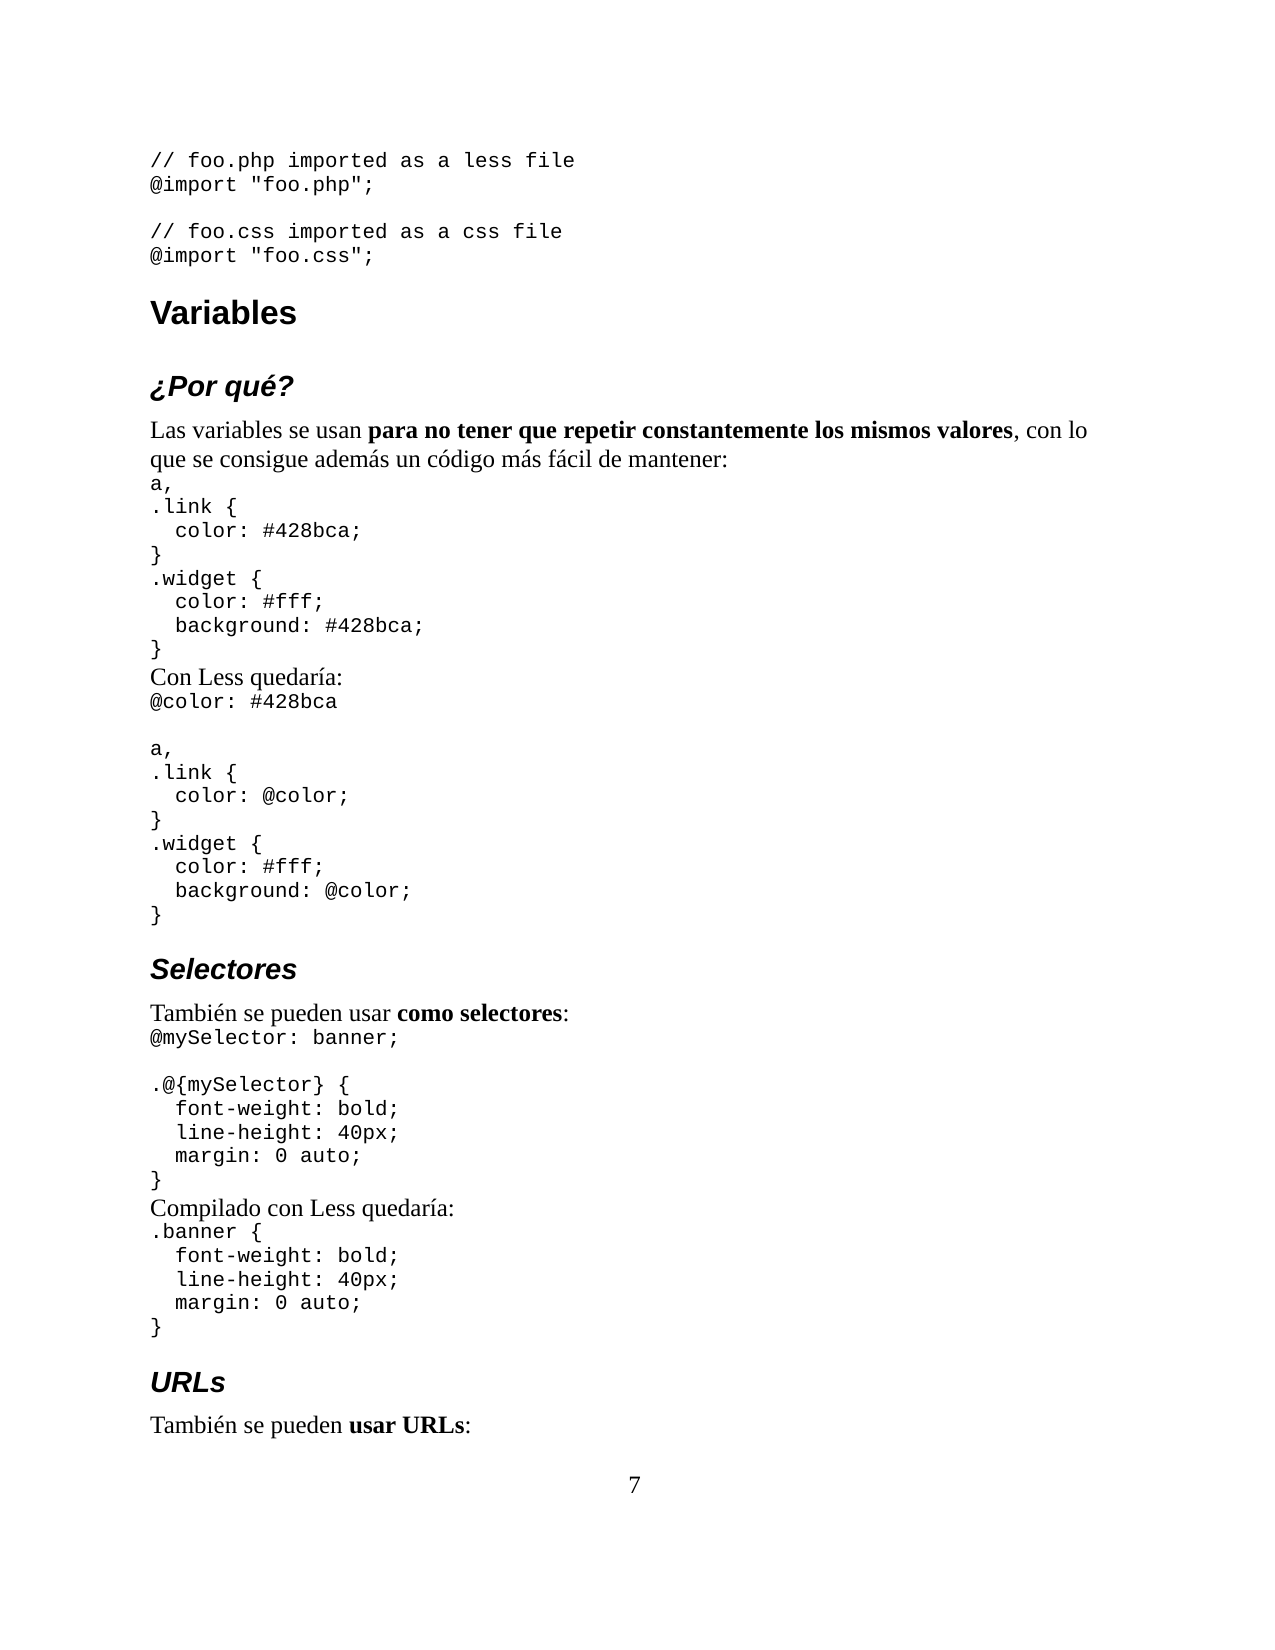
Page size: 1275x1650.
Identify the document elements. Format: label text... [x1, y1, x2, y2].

text También se pueden usar como selectores: [150, 998, 1125, 1027]
text background: @color; [150, 880, 1125, 904]
text // foo.php imported as a less file [150, 150, 1125, 174]
text Con Less quedaría: [150, 662, 1125, 691]
text line-height: 40px; [150, 1122, 1125, 1145]
text } [150, 638, 1125, 662]
text line-height: 40px; [150, 1269, 1125, 1292]
text @import "foo.php"; [150, 174, 1125, 197]
text } [150, 904, 1125, 927]
text // foo.css imported as a css file [150, 221, 1125, 244]
subtitle Selectores [150, 952, 1125, 986]
text } [150, 1169, 1125, 1193]
text .link { [150, 497, 1125, 520]
text a, [150, 738, 1125, 762]
text } [150, 544, 1125, 567]
text .widget { [150, 567, 1125, 591]
text background: #428bca; [150, 615, 1125, 638]
text .@{mySelector} { [150, 1074, 1125, 1098]
text color: #fff; [150, 591, 1125, 615]
subtitle URLs [150, 1364, 1125, 1398]
text También se pueden usar URLs: [150, 1411, 1125, 1439]
text Compilado con Less quedaría: [150, 1193, 1125, 1221]
text font-weight: bold; [150, 1098, 1125, 1122]
text @color: #428bca [150, 691, 1125, 714]
text } [150, 809, 1125, 833]
text @mySelector: banner; [150, 1027, 1125, 1051]
subtitle Variables [150, 293, 1125, 332]
text font-weight: bold; [150, 1245, 1125, 1269]
text a, [150, 473, 1125, 497]
subtitle ¿Por qué? [150, 369, 1125, 403]
text } [150, 1316, 1125, 1339]
text color: #428bca; [150, 520, 1125, 544]
text color: @color; [150, 785, 1125, 809]
text .banner { [150, 1221, 1125, 1245]
text margin: 0 auto; [150, 1292, 1125, 1316]
text margin: 0 auto; [150, 1145, 1125, 1169]
text .widget { [150, 833, 1125, 856]
text .link { [150, 762, 1125, 785]
text color: #fff; [150, 856, 1125, 880]
text Las variables se usan para no tener que repetir constantemente los mismos valores, con lo que se consigue además un código más fácil de mantener: [150, 415, 1125, 473]
text @import "foo.css"; [150, 244, 1125, 268]
